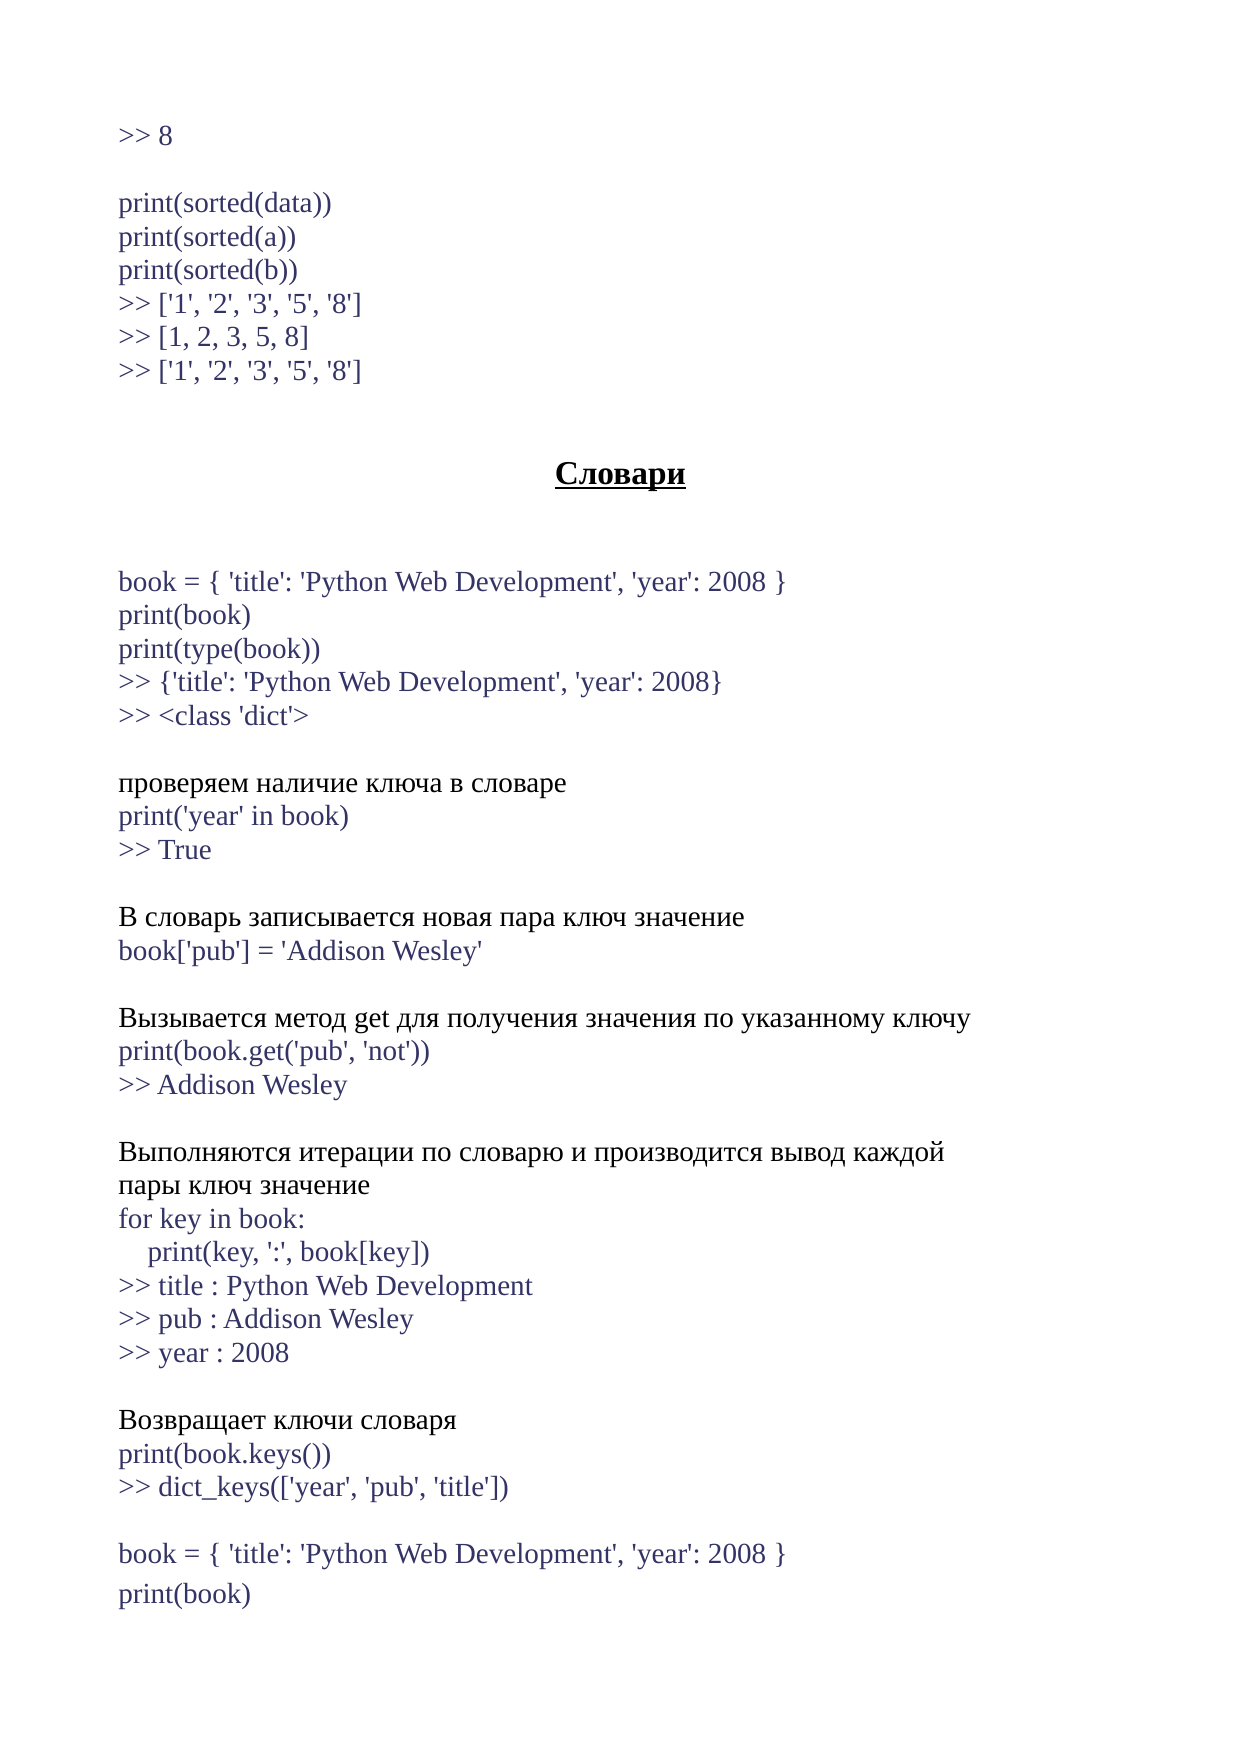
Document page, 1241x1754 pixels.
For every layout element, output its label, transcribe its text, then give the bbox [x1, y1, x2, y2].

text >> [1, 2, 3, 5, 8] [118, 319, 1122, 353]
text >> year : 2008 [118, 1335, 1122, 1369]
text Возвращает ключи словаря [118, 1402, 1122, 1436]
text >> pub : Addison Wesley [118, 1302, 1122, 1335]
text >> {'title': 'Python Web Development', 'year': 2008} [118, 664, 1122, 698]
text Словари [118, 453, 1122, 492]
text print(sorted(b)) [118, 252, 1122, 286]
text >> title : Python Web Development [118, 1268, 1122, 1302]
text print(book.get('pub', 'not')) [118, 1033, 1122, 1067]
text пары ключ значение [118, 1167, 1122, 1201]
text print(sorted(a)) [118, 219, 1122, 252]
text >> Addison Wesley [118, 1067, 1122, 1100]
text Вызывается метод get для получения значения по указанному ключу [118, 1000, 1122, 1033]
text print(book.keys()) [118, 1436, 1122, 1469]
text print(type(book)) [118, 631, 1122, 664]
text >> ['1', '2', '3', '5', '8'] [118, 353, 1122, 386]
text print('year' in book) [118, 798, 1122, 832]
text book = { 'title': 'Python Web Development', 'year': 2008 } [118, 1536, 1122, 1570]
text >> 8 [118, 118, 1122, 152]
text print(key, ':', book[key]) [118, 1234, 1122, 1268]
text book['pub'] = 'Addison Wesley' [118, 933, 1122, 966]
text >> <class 'dict'> [118, 698, 1122, 731]
text book = { 'title': 'Python Web Development', 'year': 2008 } [118, 564, 1122, 597]
text print(sorted(data)) [118, 185, 1122, 219]
text Выполняются итерации по словарю и производится вывод каждой [118, 1134, 1122, 1167]
text >> dict_keys(['year', 'pub', 'title']) [118, 1469, 1122, 1503]
text >> True [118, 832, 1122, 866]
text проверяем наличие ключа в словаре [118, 765, 1122, 798]
text for key in book: [118, 1201, 1122, 1234]
text print(book) [118, 597, 1122, 631]
text В словарь записывается новая пара ключ значение [118, 899, 1122, 933]
text >> ['1', '2', '3', '5', '8'] [118, 286, 1122, 319]
text print(book) [118, 1577, 1122, 1610]
